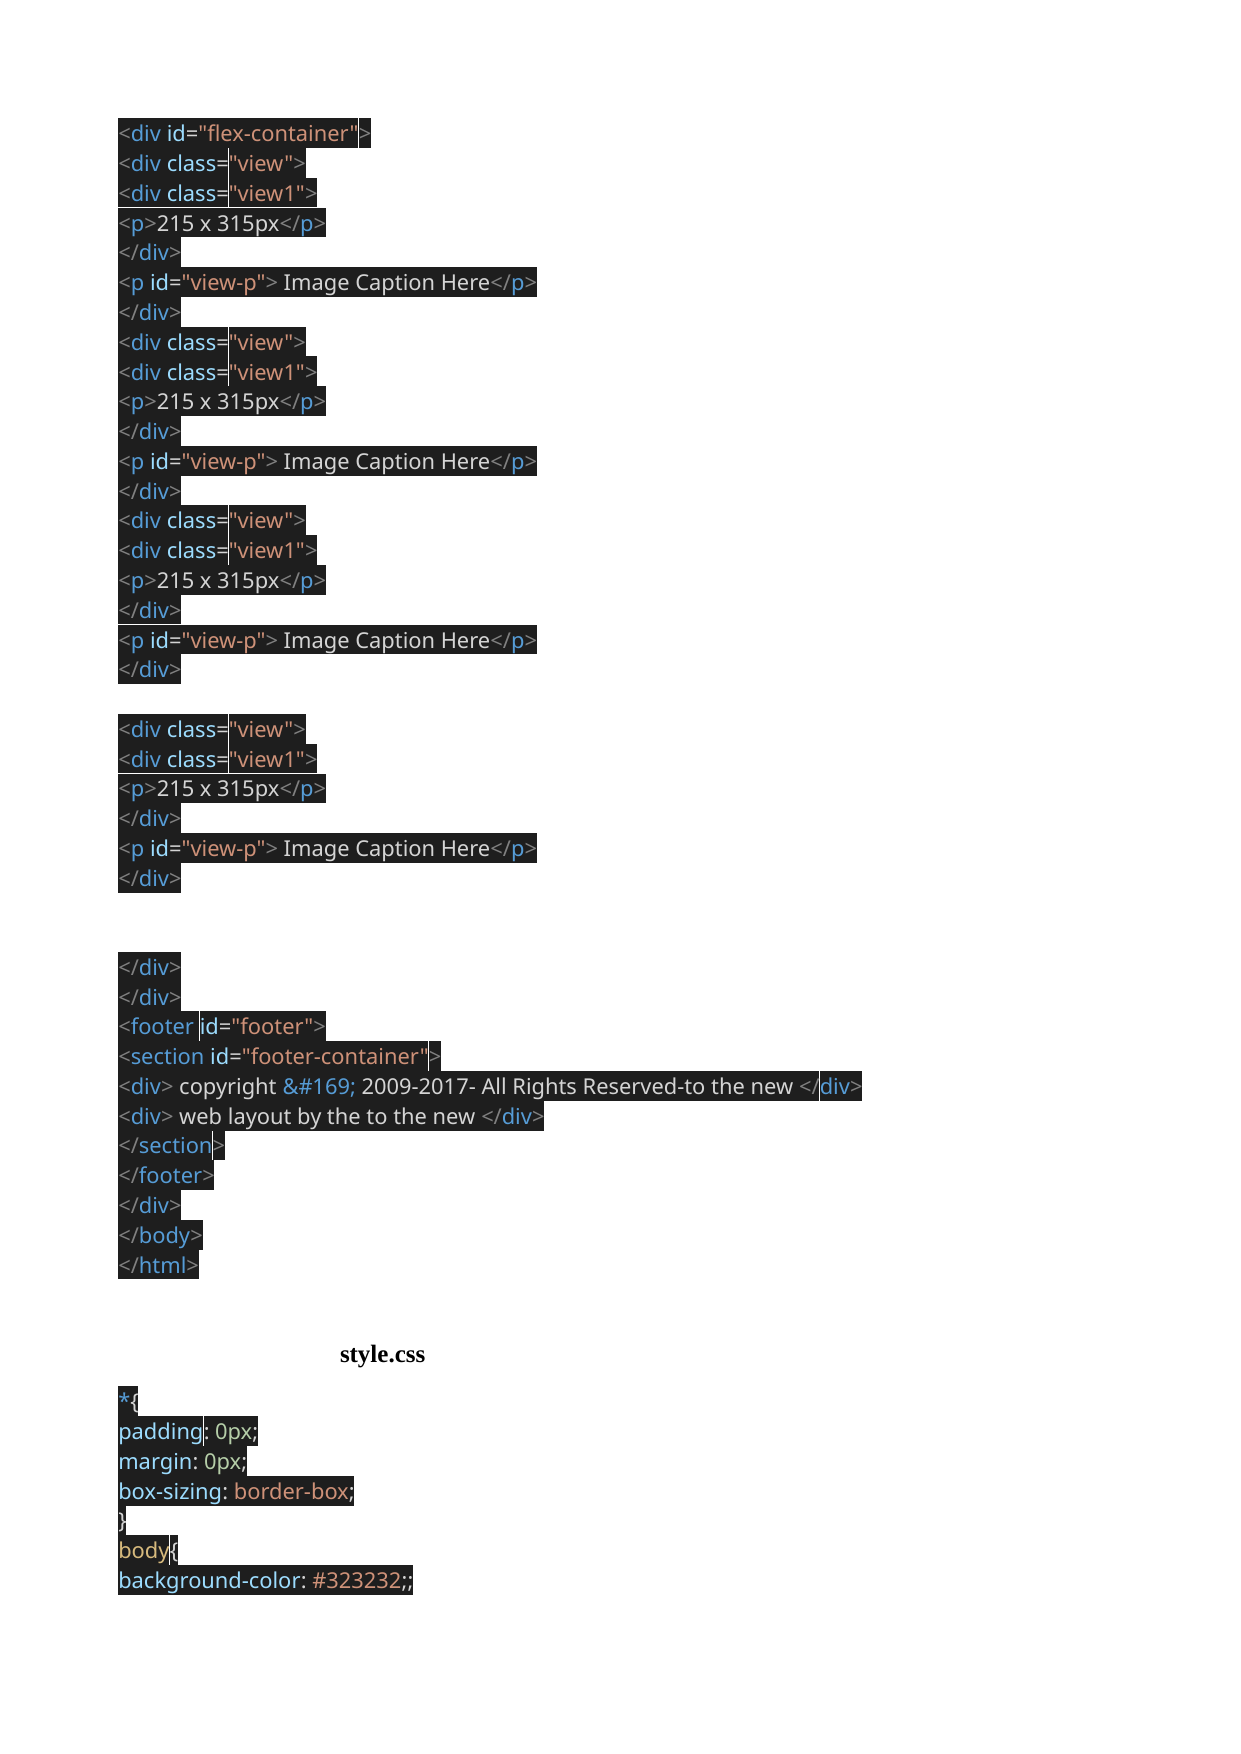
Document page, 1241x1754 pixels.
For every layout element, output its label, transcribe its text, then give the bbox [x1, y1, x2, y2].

text <p>215 x 315px</p> [118, 207, 1122, 237]
text <p id="view-p"> Image Caption Here</p> [118, 267, 1122, 297]
text <section id="footer-container"> [118, 1041, 1122, 1071]
text </div> [118, 654, 1122, 684]
text <div class="view"> [118, 148, 1122, 178]
text </div> [118, 982, 1122, 1011]
text </div> [118, 863, 1122, 893]
text <div> copyright &#169; 2009-2017- All Rights Reserved-to the new </div> [118, 1071, 1122, 1101]
text style.css [118, 1339, 1122, 1367]
text <div class="view"> [118, 714, 1122, 744]
text </footer> [118, 1160, 1122, 1190]
text <div class="view"> [118, 505, 1122, 535]
text body{ [118, 1535, 1122, 1565]
text <div id="flex-container"> [118, 118, 1122, 148]
text </div> [118, 1190, 1122, 1220]
text <div class="view1"> [118, 535, 1122, 565]
text <p>215 x 315px</p> [118, 773, 1122, 803]
text <p id="view-p"> Image Caption Here</p> [118, 833, 1122, 863]
text } [118, 1506, 1122, 1535]
text padding: 0px; [118, 1416, 1122, 1446]
text </div> [118, 595, 1122, 624]
text box-sizing: border-box; [118, 1476, 1122, 1506]
text </body> [118, 1220, 1122, 1250]
text margin: 0px; [118, 1446, 1122, 1476]
text <div class="view1"> [118, 744, 1122, 773]
text <div> web layout by the to the new </div> [118, 1101, 1122, 1131]
text </section> [118, 1131, 1122, 1160]
text background-color: #323232;; [118, 1565, 1122, 1595]
text </div> [118, 297, 1122, 327]
text <p id="view-p"> Image Caption Here</p> [118, 446, 1122, 476]
text </div> [118, 803, 1122, 833]
text </div> [118, 237, 1122, 267]
text *{ [118, 1386, 1122, 1416]
text <p>215 x 315px</p> [118, 565, 1122, 595]
text <footer id="footer"> [118, 1011, 1122, 1041]
text <div class="view1"> [118, 178, 1122, 207]
text <p>215 x 315px</p> [118, 386, 1122, 416]
text <p id="view-p"> Image Caption Here</p> [118, 624, 1122, 654]
text <div class="view"> [118, 327, 1122, 356]
text </div> [118, 416, 1122, 446]
text </div> [118, 952, 1122, 982]
text </html> [118, 1250, 1122, 1279]
text <div class="view1"> [118, 356, 1122, 386]
text </div> [118, 476, 1122, 505]
